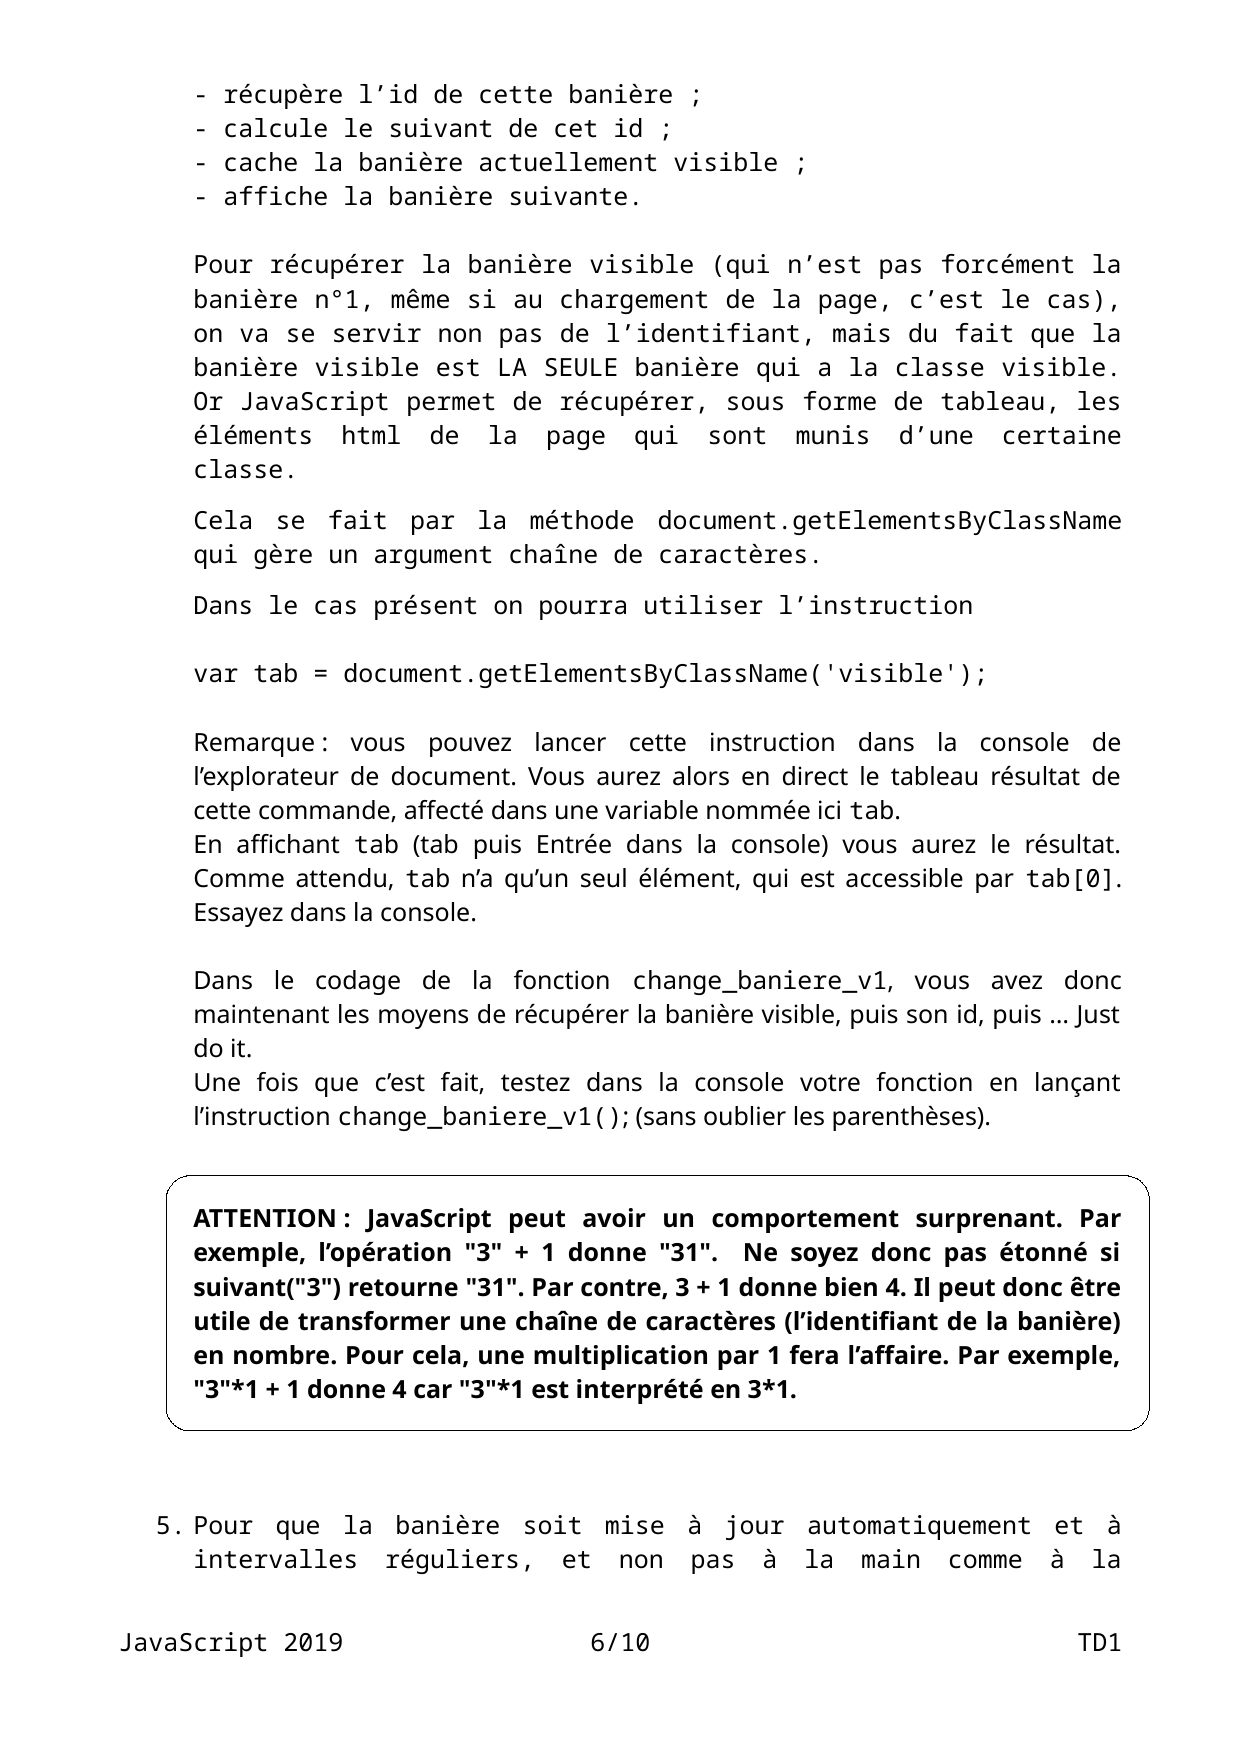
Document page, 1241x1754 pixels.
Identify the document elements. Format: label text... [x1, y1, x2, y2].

list Dans le cas présent on pourra utiliser l’instruction [156, 588, 1122, 622]
list Une fois que c’est fait, testez dans la console votre fonction en lançant l’instruction change_baniere_v1(); (sans oublier les parenthèses). [156, 1065, 1122, 1133]
list Pour que la banière soit mise à jour automatiquement et à intervalles réguliers, et non pas à la main comme à la [156, 1508, 1122, 1576]
list - affiche la banière suivante. [156, 179, 1122, 213]
list ATTENTION : JavaScript peut avoir un comportement surprenant. Par exemple, l’opération "3" + 1 donne "31". Ne soyez donc pas étonné si suivant("3") retourne "31". Par contre, 3 + 1 donne bien 4. Il peut donc être utile de transformer une chaîne de caractères (l’identifiant de la banière) en nombre. Pour cela, une multiplication par 1 fera l’affaire. Par exemple, "3"*1 + 1 donne 4 car "3"*1 est interprété en 3*1. [167, 1201, 1122, 1405]
list - récupère l’id de cette banière ; [156, 77, 1122, 111]
list En affichant tab (tab puis Entrée dans la console) vous aurez le résultat. Comme attendu, tab n’a qu’un seul élément, qui est accessible par tab[0]. Essayez dans la console. [156, 826, 1122, 928]
list Pour récupérer la banière visible (qui n’est pas forcément la banière n°1, même si au chargement de la page, c’est le cas), on va se servir non pas de l’identifiant, mais du fait que la banière visible est LA SEULE banière qui a la classe visible. Or JavaScript permet de récupérer, sous forme de tableau, les éléments html de la page qui sont munis d’une certaine classe. [156, 247, 1122, 486]
list - cache la banière actuellement visible ; [156, 145, 1122, 179]
list - calcule le suivant de cet id ; [156, 111, 1122, 145]
list Remarque : vous pouvez lancer cette instruction dans la console de l’explorateur de document. Vous aurez alors en direct le tableau résultat de cette commande, affecté dans une variable nommée ici tab. [156, 724, 1122, 826]
list Dans le codage de la fonction change_baniere_v1, vous avez donc maintenant les moyens de récupérer la banière visible, puis son id, puis … Just do it. [156, 963, 1122, 1065]
list Cela se fait par la méthode document.getElementsByClassName qui gère un argument chaîne de caractères. [156, 503, 1122, 571]
list var tab = document.getElementsByClassName('visible'); [156, 656, 1122, 690]
